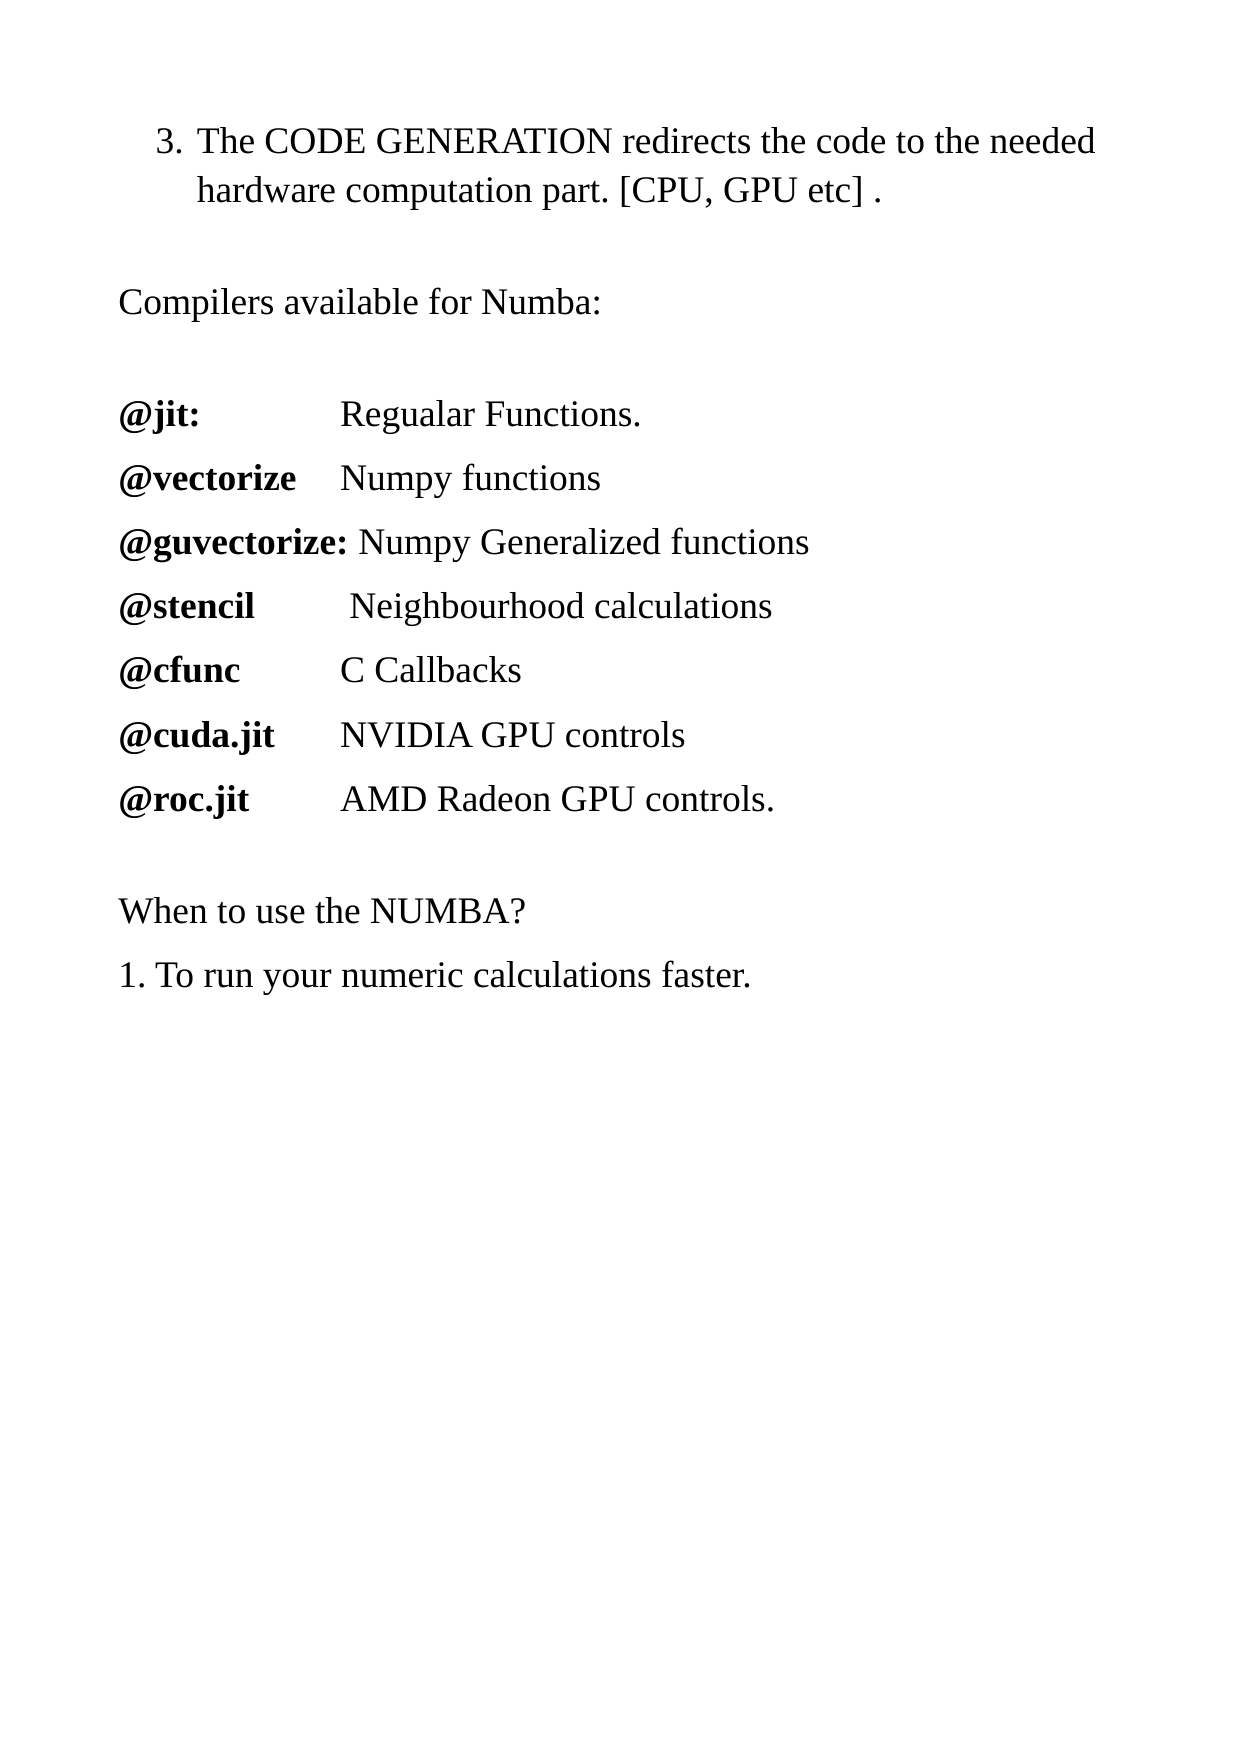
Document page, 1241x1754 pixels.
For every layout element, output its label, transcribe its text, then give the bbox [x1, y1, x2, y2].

text @guvectorize: Numpy Generalized functions [118, 519, 1122, 563]
text @stencil Neighbourhood calculations [118, 584, 1122, 627]
text @cuda.jit NVIDIA GPU controls [118, 712, 1122, 755]
text Compilers available for Numba: [118, 279, 1122, 323]
list The CODE GENERATION redirects the code to the needed hardware computation part. [CPU, GPU etc] . [155, 118, 1122, 211]
text 1. To run your numeric calculations faster. [118, 952, 1122, 995]
text @jit: Regualar Functions. [118, 391, 1122, 434]
text @cfunc C Callbacks [118, 648, 1122, 691]
text When to use the NUMBA? [118, 888, 1122, 931]
text @roc.jit AMD Radeon GPU controls. [118, 776, 1122, 819]
text @vectorize Numpy functions [118, 455, 1122, 498]
